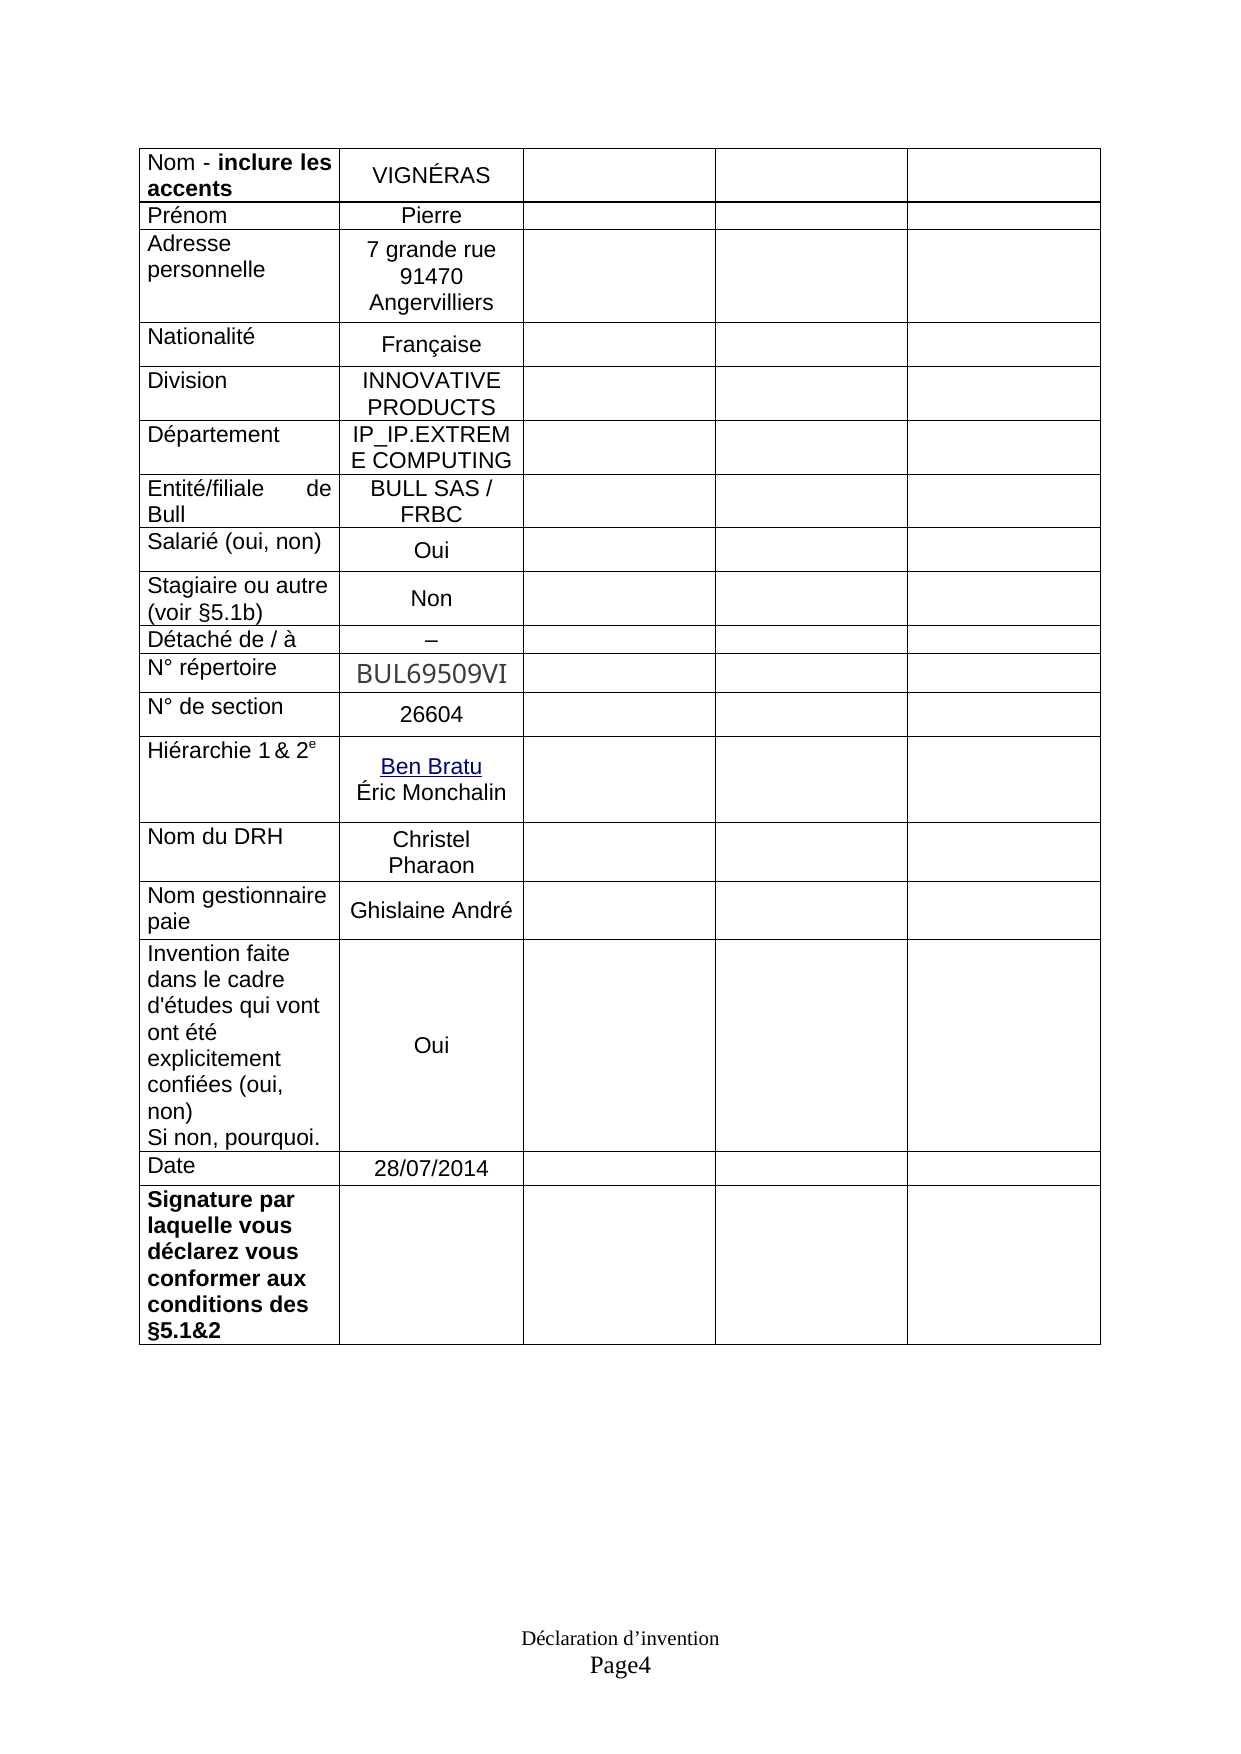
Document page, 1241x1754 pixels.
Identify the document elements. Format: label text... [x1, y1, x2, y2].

table_cell Française [340, 323, 523, 366]
table_cell Ghislaine André [340, 882, 523, 939]
table_cell N° de section [140, 693, 339, 736]
table_cell Détaché de / à [140, 626, 339, 652]
table_cell [908, 572, 1100, 625]
table_cell BUL69509VI [340, 654, 523, 692]
table_cell Ben Bratu Éric Monchalin [340, 737, 523, 822]
table_cell Nom du DRH [140, 823, 339, 881]
table_cell [716, 1152, 907, 1184]
table_cell [340, 1186, 523, 1344]
table_cell [908, 475, 1100, 527]
table_cell [716, 367, 907, 420]
table_cell [524, 230, 715, 322]
table_cell IP_IP.EXTREME COMPUTING [340, 421, 523, 473]
table_cell [716, 940, 907, 1151]
table_cell Oui [340, 528, 523, 571]
table_header VIGNÉRAS [340, 149, 523, 201]
table_cell [716, 626, 907, 652]
table_cell [716, 737, 907, 822]
table_cell BULL SAS / FRBC [340, 475, 523, 527]
table_cell [524, 823, 715, 881]
table_cell [524, 367, 715, 420]
table_cell Salarié (oui, non) [140, 528, 339, 571]
table_cell [524, 323, 715, 366]
table_cell [524, 475, 715, 527]
table_cell Adresse personnelle [140, 230, 339, 322]
table_cell [908, 421, 1100, 473]
table_cell Pierre [340, 203, 523, 229]
table_cell [908, 230, 1100, 322]
table_cell [524, 693, 715, 736]
table_cell [524, 654, 715, 692]
table_header Nom - inclure les accents [140, 149, 339, 201]
table_cell [716, 421, 907, 473]
table_cell [524, 203, 715, 229]
table_cell [908, 203, 1100, 229]
table_cell Entité/filiale de Bull [140, 475, 339, 527]
table_cell Prénom [140, 203, 339, 229]
table_cell [716, 203, 907, 229]
table_cell [908, 528, 1100, 571]
table_cell [908, 882, 1100, 939]
table_cell Nom gestionnaire paie [140, 882, 339, 939]
table_cell 7 grande rue 91470 Angervilliers [340, 230, 523, 322]
table_cell [524, 940, 715, 1151]
table_cell [908, 654, 1100, 692]
table_cell Division [140, 367, 339, 420]
table_cell [716, 823, 907, 881]
table_cell [908, 693, 1100, 736]
table_cell [908, 823, 1100, 881]
table_cell Stagiaire ou autre (voir §5.1b) [140, 572, 339, 625]
table_cell [908, 1186, 1100, 1344]
table_cell [716, 572, 907, 625]
table_cell 26604 [340, 693, 523, 736]
table_cell [524, 528, 715, 571]
table_cell Christel Pharaon [340, 823, 523, 881]
table_cell [524, 572, 715, 625]
table_cell Non [340, 572, 523, 625]
table_cell Date [140, 1152, 339, 1184]
table_cell [908, 737, 1100, 822]
table_cell [524, 737, 715, 822]
table_cell [908, 323, 1100, 366]
table_cell [716, 475, 907, 527]
table_cell [716, 323, 907, 366]
table_cell 28/07/2014 [340, 1152, 523, 1184]
table_cell INNOVATIVE PRODUCTS [340, 367, 523, 420]
table_header [716, 149, 907, 201]
table_cell [908, 626, 1100, 652]
table_cell [524, 626, 715, 652]
table_cell [908, 940, 1100, 1151]
table_cell Oui [340, 940, 523, 1151]
table_cell N° répertoire [140, 654, 339, 692]
table_cell Nationalité [140, 323, 339, 366]
table_cell – [340, 626, 523, 652]
table_cell [524, 1152, 715, 1184]
table_cell [908, 367, 1100, 420]
table_cell [716, 528, 907, 571]
table_cell [716, 230, 907, 322]
table_header [908, 149, 1100, 201]
table_cell [716, 654, 907, 692]
table_cell [716, 693, 907, 736]
table_cell [716, 882, 907, 939]
table_cell [524, 882, 715, 939]
table_cell [716, 1186, 907, 1344]
table_cell [524, 1186, 715, 1344]
table_cell Signature par laquelle vous déclarez vous conformer aux conditions des §5.1&2 [140, 1186, 339, 1344]
table_cell Hiérarchie 1 & 2e [140, 737, 339, 822]
table_header [524, 149, 715, 201]
table_cell Invention faite dans le cadre d'études qui vont ont été explicitement confiées (oui, non) Si non, pourquoi. [140, 940, 339, 1151]
table_cell [524, 421, 715, 473]
table_cell [908, 1152, 1100, 1184]
table_cell Département [140, 421, 339, 473]
